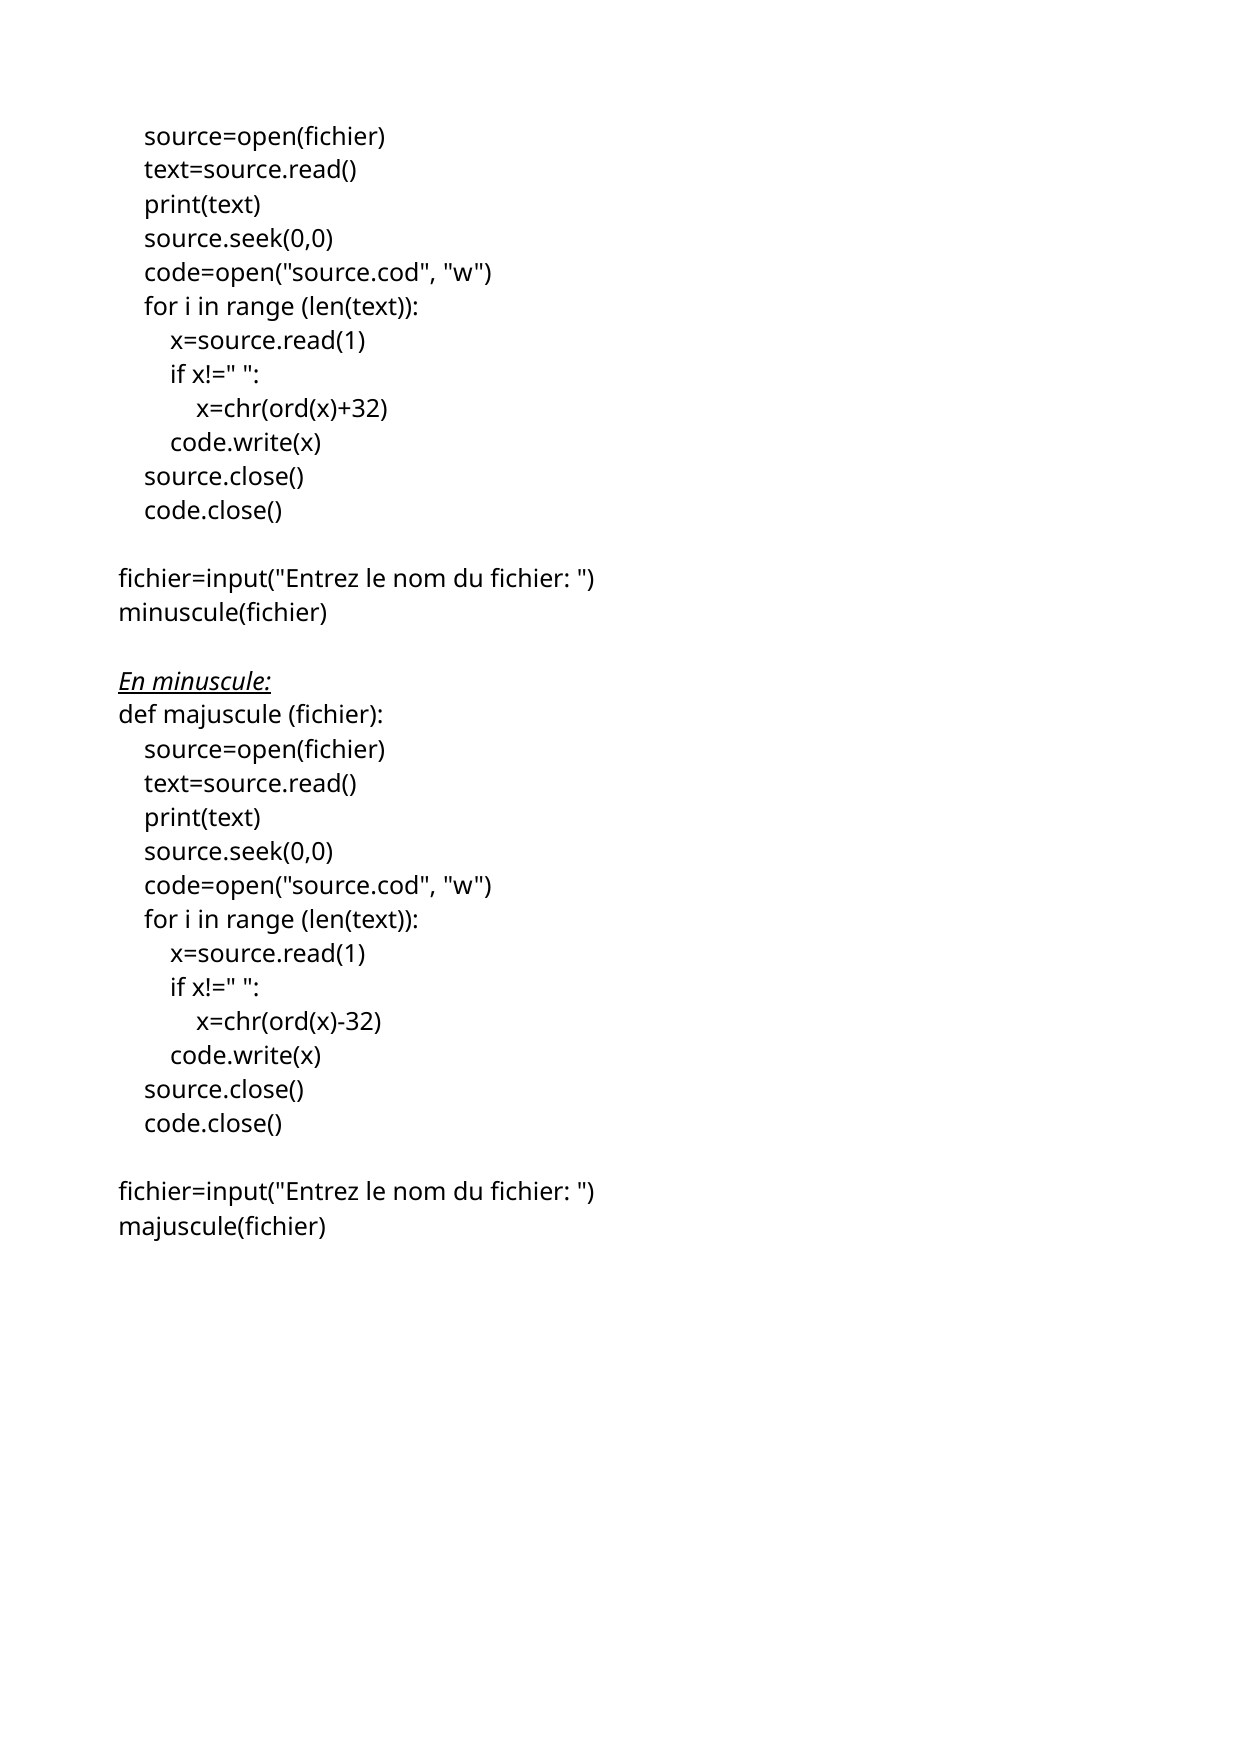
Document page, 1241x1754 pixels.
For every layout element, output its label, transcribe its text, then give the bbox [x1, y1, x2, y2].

text En minuscule: [118, 663, 1122, 697]
text for i in range (len(text)): [118, 902, 1122, 936]
text code.close() [118, 1106, 1122, 1140]
text code.close() [118, 493, 1122, 527]
text fichier=input("Entrez le nom du fichier: ") [118, 561, 1122, 595]
text source.seek(0,0) [118, 833, 1122, 867]
text if x!=" ": [118, 970, 1122, 1004]
text majuscule(fichier) [118, 1208, 1122, 1242]
text fichier=input("Entrez le nom du fichier: ") [118, 1174, 1122, 1208]
text source.close() [118, 1072, 1122, 1106]
text code.write(x) [118, 425, 1122, 459]
text source=open(fichier) [118, 731, 1122, 765]
text x=chr(ord(x)+32) [118, 391, 1122, 425]
text x=source.read(1) [118, 322, 1122, 357]
text code=open("source.cod", "w") [118, 867, 1122, 902]
text code.write(x) [118, 1038, 1122, 1072]
text source=open(fichier) [118, 118, 1122, 152]
text for i in range (len(text)): [118, 288, 1122, 322]
text source.seek(0,0) [118, 220, 1122, 254]
text text=source.read() [118, 152, 1122, 186]
text text=source.read() [118, 765, 1122, 799]
text code=open("source.cod", "w") [118, 254, 1122, 288]
text def majuscule (fichier): [118, 697, 1122, 731]
text if x!=" ": [118, 357, 1122, 391]
text x=source.read(1) [118, 936, 1122, 970]
text x=chr(ord(x)-32) [118, 1004, 1122, 1038]
text print(text) [118, 799, 1122, 833]
text source.close() [118, 459, 1122, 493]
text minuscule(fichier) [118, 595, 1122, 629]
text print(text) [118, 186, 1122, 220]
